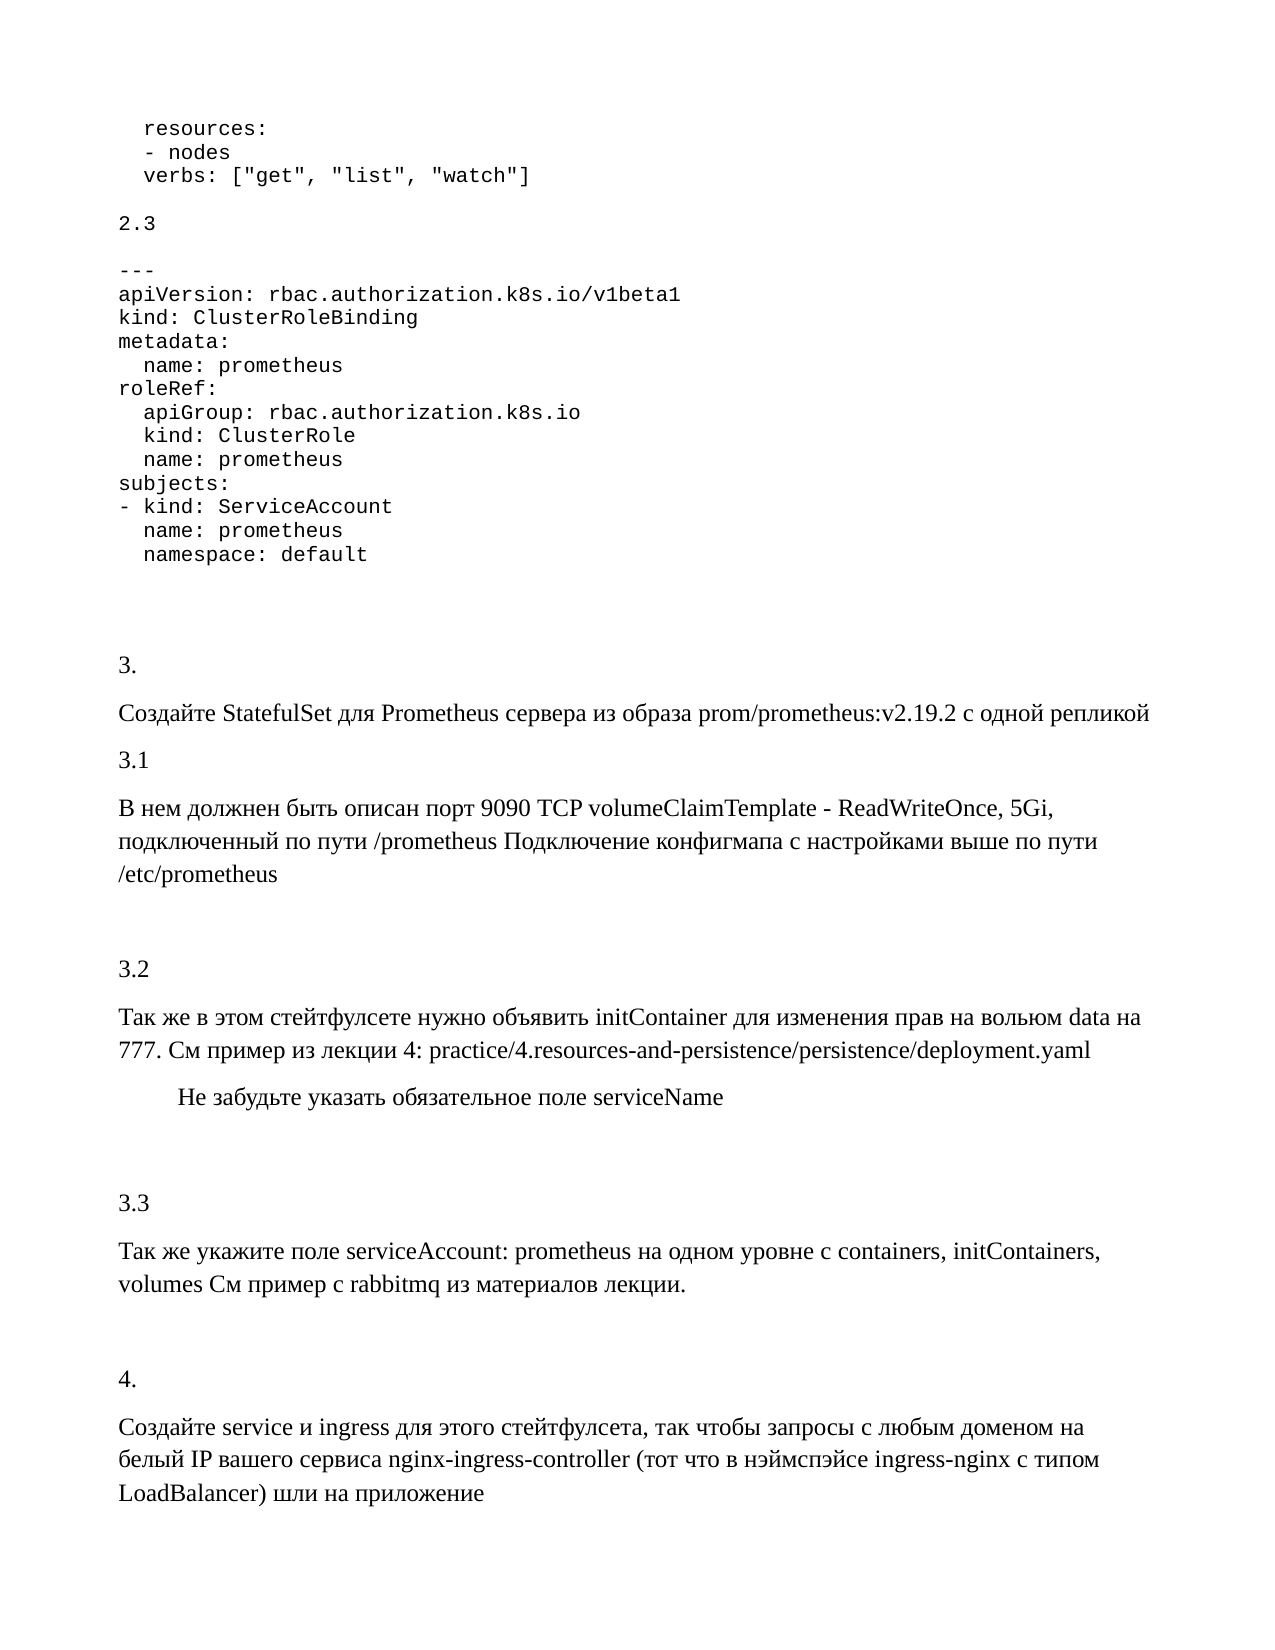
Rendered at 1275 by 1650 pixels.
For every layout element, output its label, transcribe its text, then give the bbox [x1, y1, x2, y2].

text - kind: ServiceAccount [118, 496, 1157, 520]
text Создайте StatefulSet для Prometheus сервера из образа prom/prometheus:v2.19.2 с одной репликой [118, 698, 1157, 726]
text name: prometheus [118, 354, 1157, 378]
text Так же укажите поле serviceAccount: prometheus на одном уровне с containers, initContainers, volumes См пример с rabbitmq из материалов лекции. [118, 1236, 1157, 1297]
text name: prometheus [118, 449, 1157, 473]
text metadata: [118, 331, 1157, 354]
text Создайте service и ingress для этого стейтфулсета, так чтобы запросы с любым доменом на белый IP вашего сервиса nginx-ingress-controller (тот что в нэймспэйсе ingress-nginx с типом LoadBalancer) шли на приложение [118, 1412, 1157, 1506]
text 4. [118, 1364, 1157, 1393]
text --- [118, 260, 1157, 284]
text - nodes [118, 142, 1157, 165]
text apiVersion: rbac.authorization.k8s.io/v1beta1 [118, 284, 1157, 307]
text 3.2 [118, 954, 1157, 983]
text apiGroup: rbac.authorization.k8s.io [118, 402, 1157, 426]
text 3. [118, 650, 1157, 679]
text namespace: default [118, 544, 1157, 567]
text name: prometheus [118, 520, 1157, 544]
text 3.1 [118, 745, 1157, 774]
text В нем должнен быть описан порт 9090 TCP volumeClaimTemplate - ReadWriteOnce, 5Gi, подключенный по пути /prometheus Подключение конфигмапа с настройками выше по пути /etc/prometheus [118, 793, 1157, 888]
text 2.3 [118, 213, 1157, 236]
text verbs: ["get", "list", "watch"] [118, 165, 1157, 189]
text kind: ClusterRole [118, 426, 1157, 449]
text kind: ClusterRoleBinding [118, 307, 1157, 331]
text roleRef: [118, 378, 1157, 402]
text Не забудьте указать обязательное поле serviceName [177, 1082, 1098, 1111]
text subjects: [118, 473, 1157, 496]
text resources: [118, 118, 1157, 142]
text Так же в этом стейтфулсете нужно объявить initContainer для изменения прав на вольюм data на 777. См пример из лекции 4: practice/4.resources-and-persistence/persistence/deployment.yaml [118, 1002, 1157, 1063]
text 3.3 [118, 1188, 1157, 1217]
